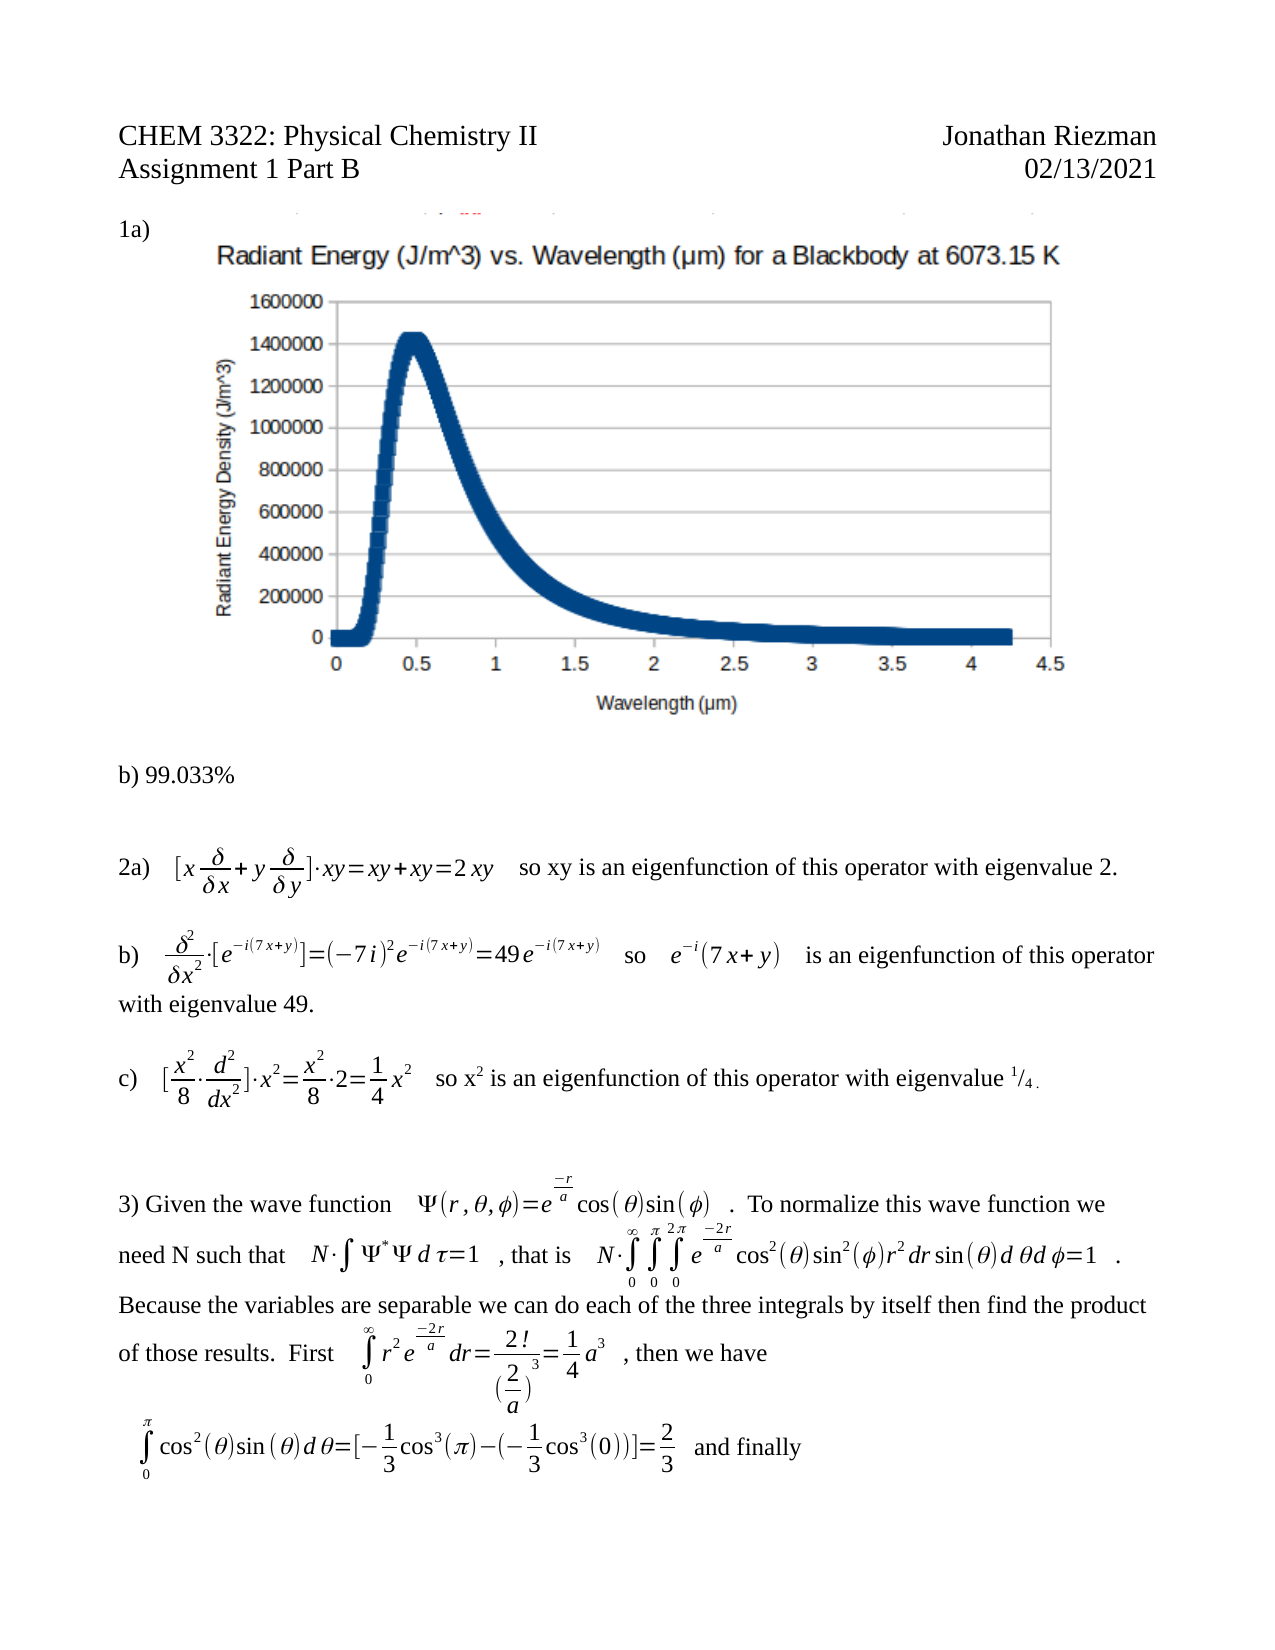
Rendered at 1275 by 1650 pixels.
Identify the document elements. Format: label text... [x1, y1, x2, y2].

text 1a) [118, 214, 187, 243]
picture [187, 213, 1088, 732]
table_header Jonathan Riezman [638, 118, 1157, 152]
text b) 99.033% [118, 760, 1157, 789]
table_cell Assignment 1 Part B [118, 152, 637, 185]
text b) so is an eigenfunction of this operator with eigenvalue 49. [118, 927, 1157, 1018]
text c) so x2 is an eigenfunction of this operator with eigenvalue 1/4 . [118, 1046, 1157, 1112]
table_cell 02/13/2021 [638, 152, 1157, 185]
text [1088, 214, 1157, 243]
table_header CHEM 3322: Physical Chemistry II [118, 118, 637, 152]
text 2a) so xy is an eigenfunction of this operator with eigenvalue 2. [118, 846, 1157, 898]
text 3) Given the wave function . To normalize this wave function we need N such that , that is . Because the variables are separable we can do each of the three integrals by itself then find the product of those results. First , then we have and finally . Finding the product of these terms gives us . [118, 1170, 1157, 1482]
